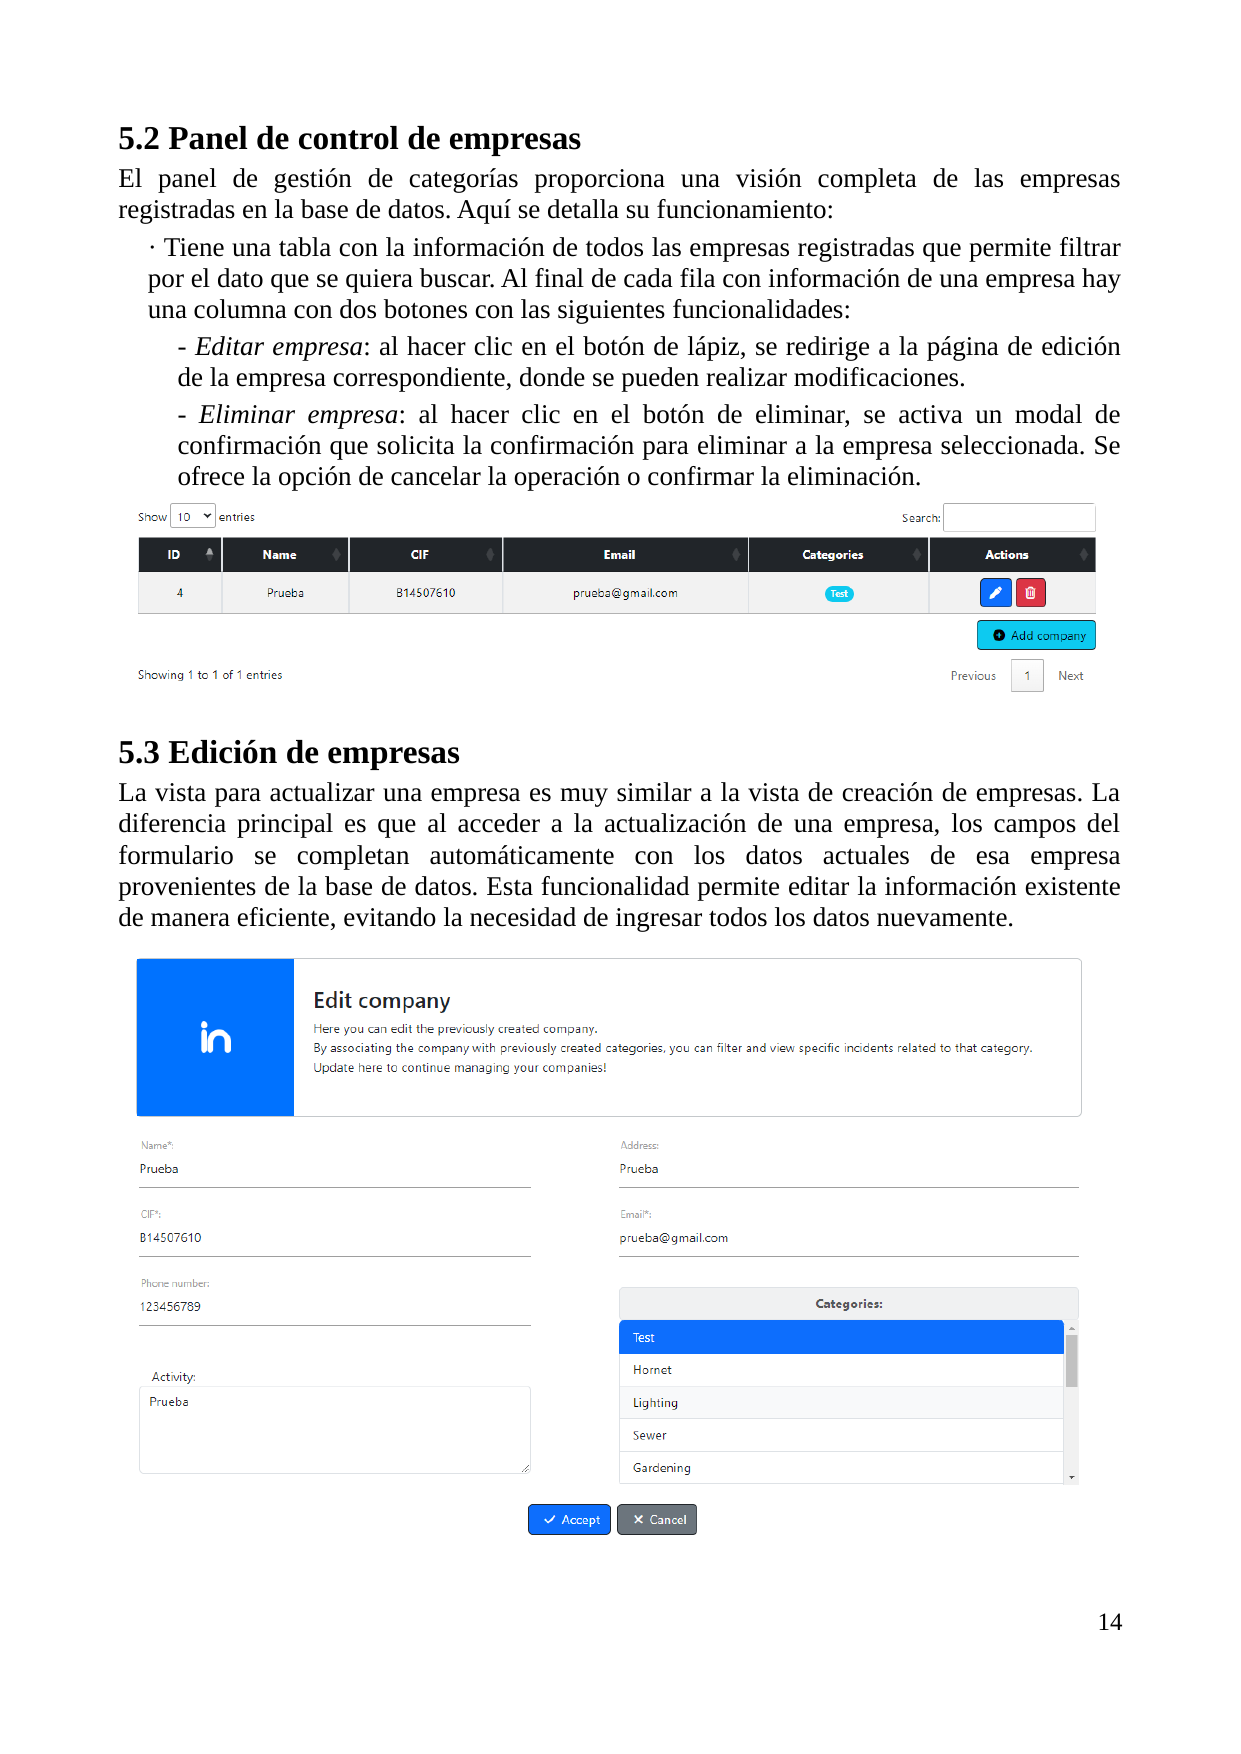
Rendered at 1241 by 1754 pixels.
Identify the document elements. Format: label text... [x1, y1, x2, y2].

text La vista para actualizar una empresa es muy similar a la vista de creación de empresas. La diferencia principal es que al acceder a la actualización de una empresa, los campos del formulario se completan automáticamente con los datos actuales de esa empresa provenientes de la base de datos. Esta funcionalidad permite editar la información existente de manera eficiente, evitando la necesidad de ingresar todos los datos nuevamente. [118, 776, 1122, 932]
text El panel de gestión de categorías proporciona una visión completa de las empresas registradas en la base de datos. Aquí se detalla su funcionamiento: [118, 162, 1122, 225]
text 5.3 Edición de empresas [118, 732, 1122, 771]
picture [118, 497, 1123, 698]
picture [90, 938, 1130, 1559]
text - Eliminar empresa: al hacer clic en el botón de eliminar, se activa un modal de confirmación que solicita la confirmación para eliminar a la empresa seleccionada. Se ofrece la opción de cancelar la operación o confirmar la eliminación. [177, 398, 1122, 492]
text - Editar empresa: al hacer clic en el botón de lápiz, se redirige a la página de edición de la empresa correspondiente, donde se pueden realizar modificaciones. [177, 330, 1122, 392]
text · Tiene una tabla con la información de todos las empresas registradas que permite filtrar por el dato que se quiera buscar. Al final de cada fila con información de una empresa hay una columna con dos botones con las siguientes funcionalidades: [148, 231, 1122, 324]
text 5.2 Panel de control de empresas [118, 118, 1122, 156]
